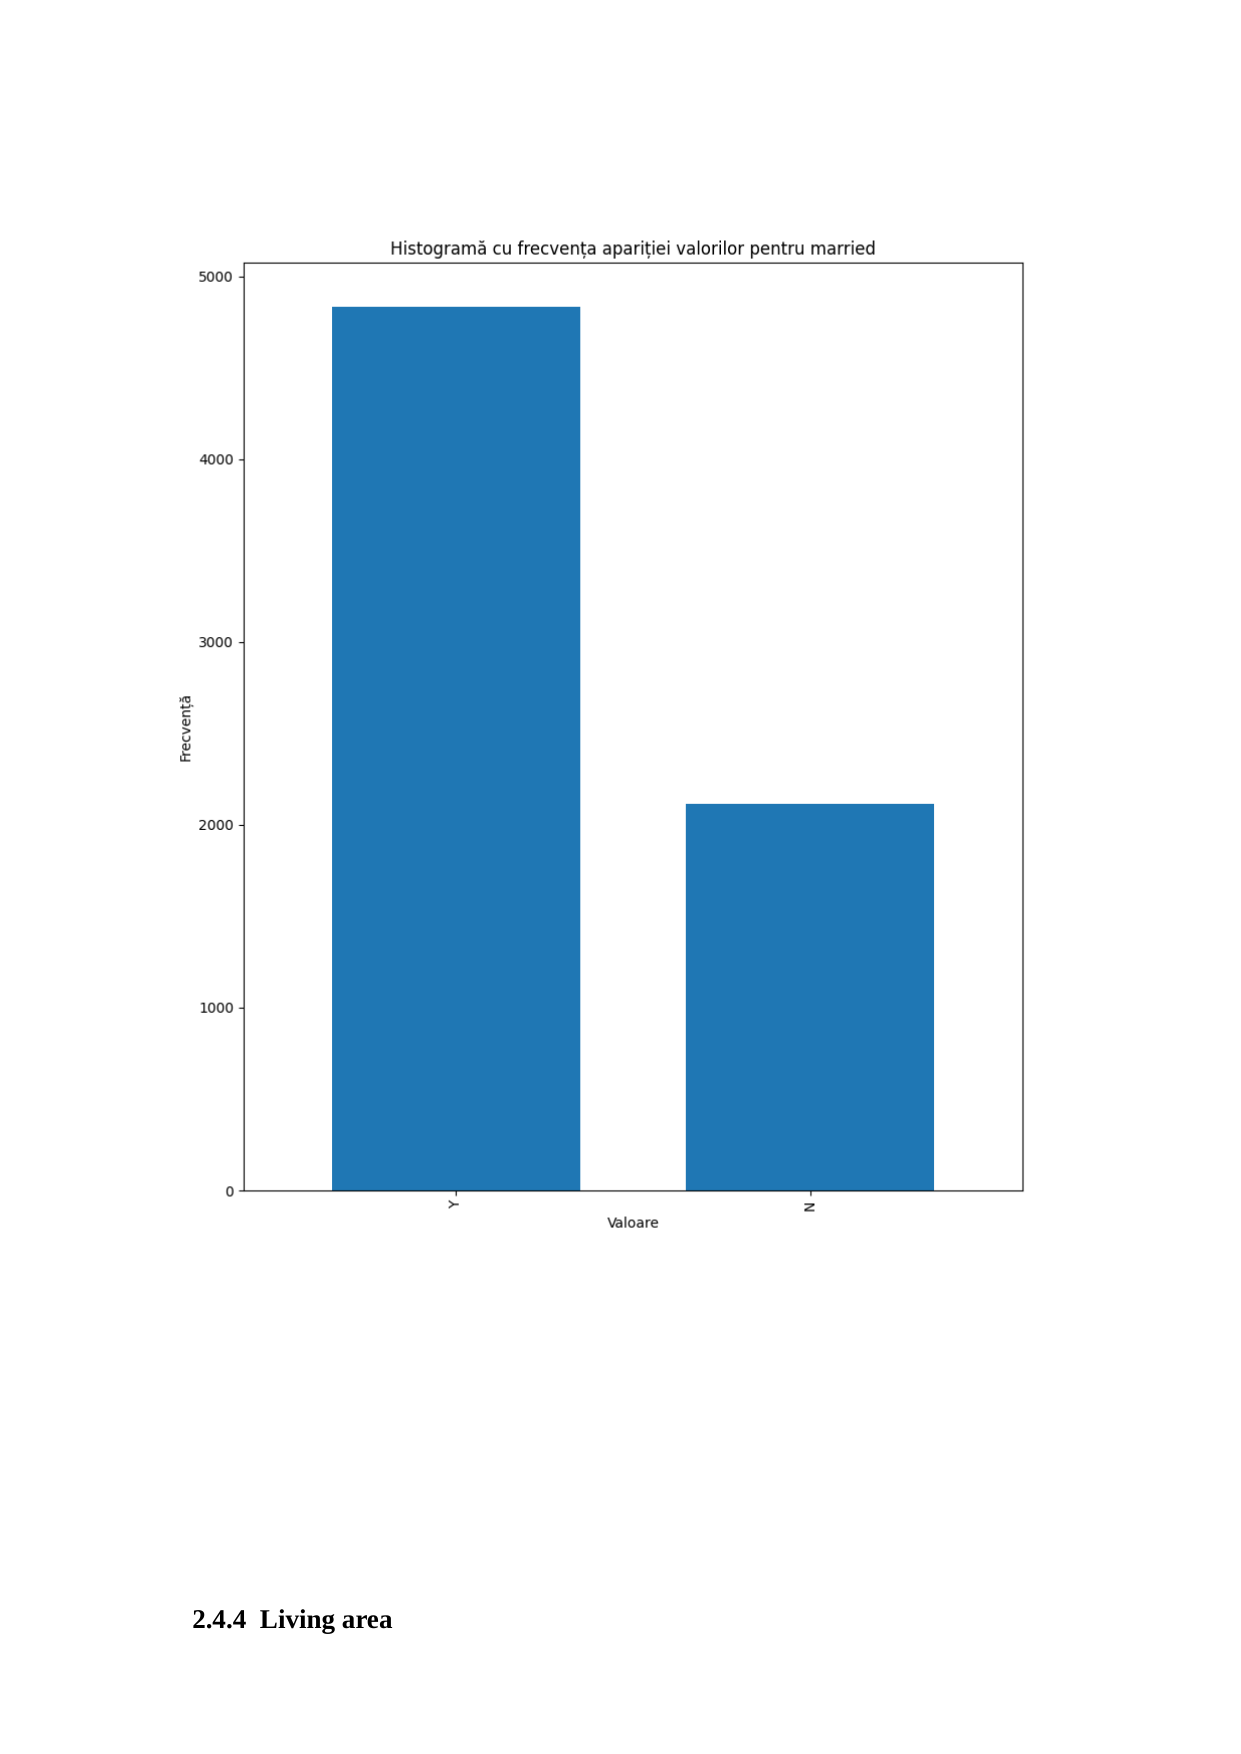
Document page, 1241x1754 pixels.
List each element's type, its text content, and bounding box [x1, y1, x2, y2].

text 2.4.4 Living area [118, 1603, 1122, 1634]
picture [118, 118, 1123, 1323]
